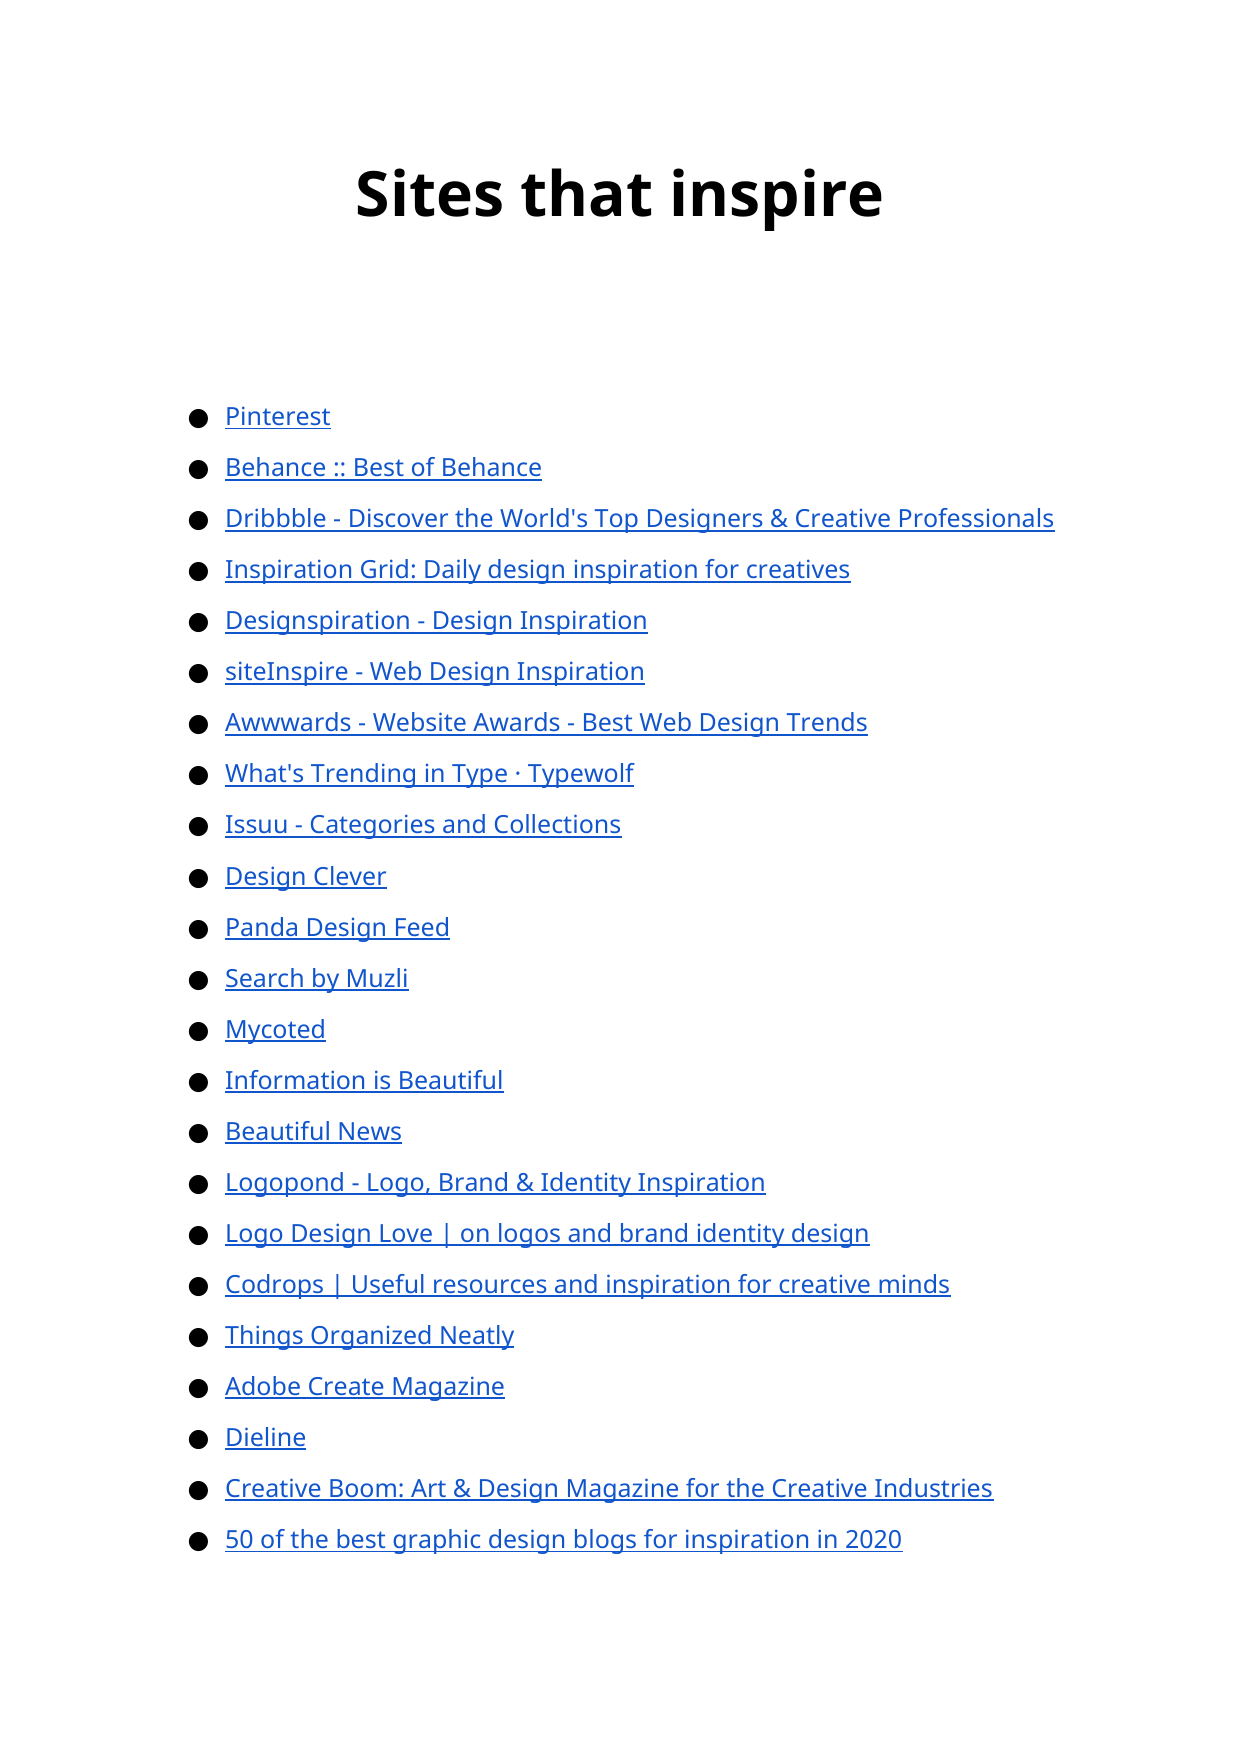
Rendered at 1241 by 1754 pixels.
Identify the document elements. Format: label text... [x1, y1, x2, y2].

list Awwwards - Website Awards - Best Web Design Trends [187, 705, 1090, 739]
list Logopond - Logo, Brand & Identity Inspiration [187, 1164, 1090, 1198]
list Pinterest [187, 399, 1090, 433]
list What's Trending in Type · Typewolf [187, 756, 1090, 790]
list Dieline [187, 1420, 1090, 1454]
list Creative Boom: Art & Design Magazine for the Creative Industries [187, 1471, 1090, 1505]
list Search by Muzli [187, 960, 1090, 994]
list Things Organized Neatly [187, 1318, 1090, 1352]
list Adobe Create Magazine [187, 1369, 1090, 1403]
list Dribbble - Discover the World's Top Designers & Creative Professionals [187, 501, 1090, 535]
list Inspiration Grid: Daily design inspiration for creatives [187, 552, 1090, 586]
list Panda Design Feed [187, 909, 1090, 943]
list Information is Beautiful [187, 1062, 1090, 1096]
list Mycoted [187, 1011, 1090, 1045]
list Behance :: Best of Behance [187, 450, 1090, 484]
list Logo Design Love | on logos and brand identity design [187, 1216, 1090, 1249]
list 50 of the best graphic design blogs for inspiration in 2020 [187, 1522, 1090, 1556]
list siteInspire - Web Design Inspiration [187, 654, 1090, 688]
list Design Clever [187, 858, 1090, 892]
list Beautiful News [187, 1113, 1090, 1147]
list Designspiration - Design Inspiration [187, 603, 1090, 637]
list Codrops | Useful resources and inspiration for creative minds [187, 1267, 1090, 1301]
list Issuu - Categories and Collections [187, 807, 1090, 841]
text Sites that inspire [150, 150, 1090, 235]
